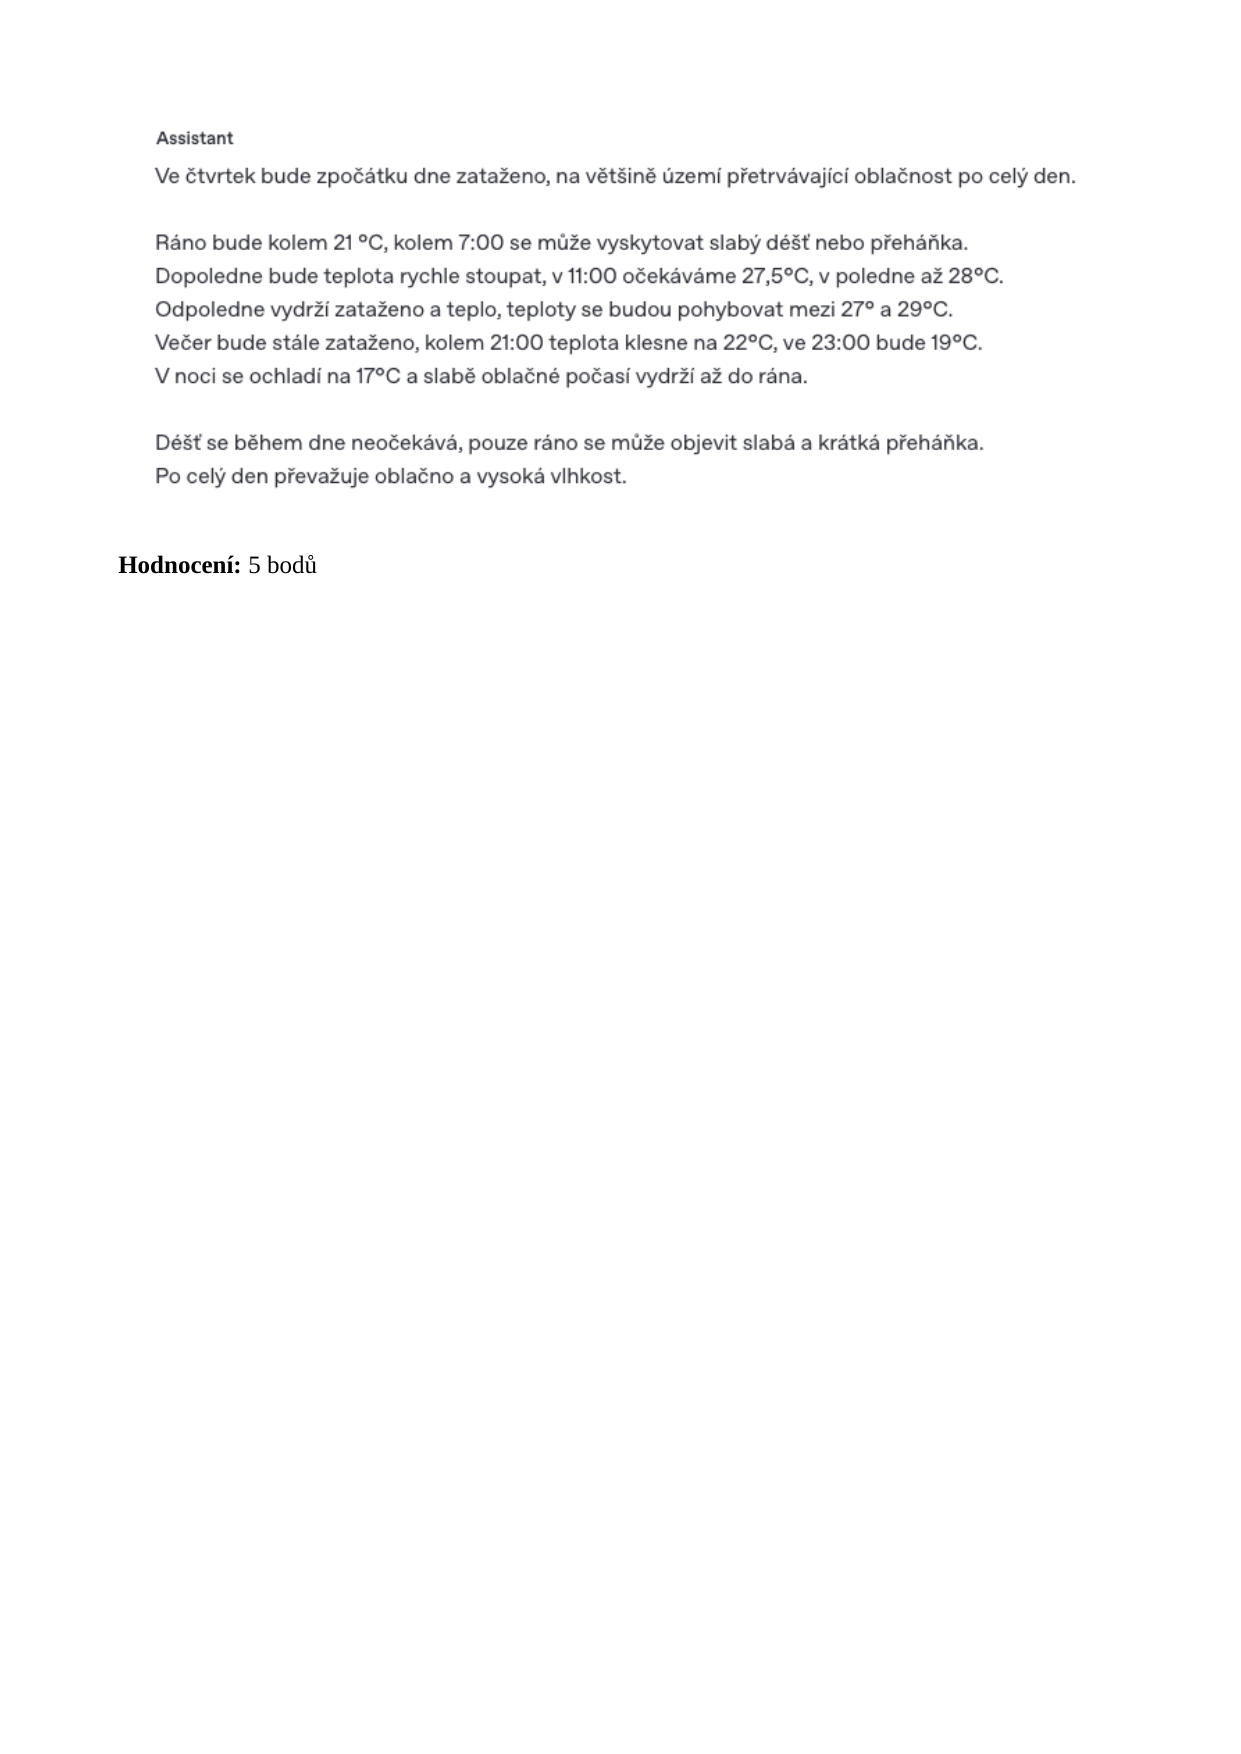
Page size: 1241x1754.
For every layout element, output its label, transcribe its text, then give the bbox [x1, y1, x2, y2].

text Hodnocení: 5 bodů [118, 118, 1122, 579]
picture [137, 118, 1103, 507]
